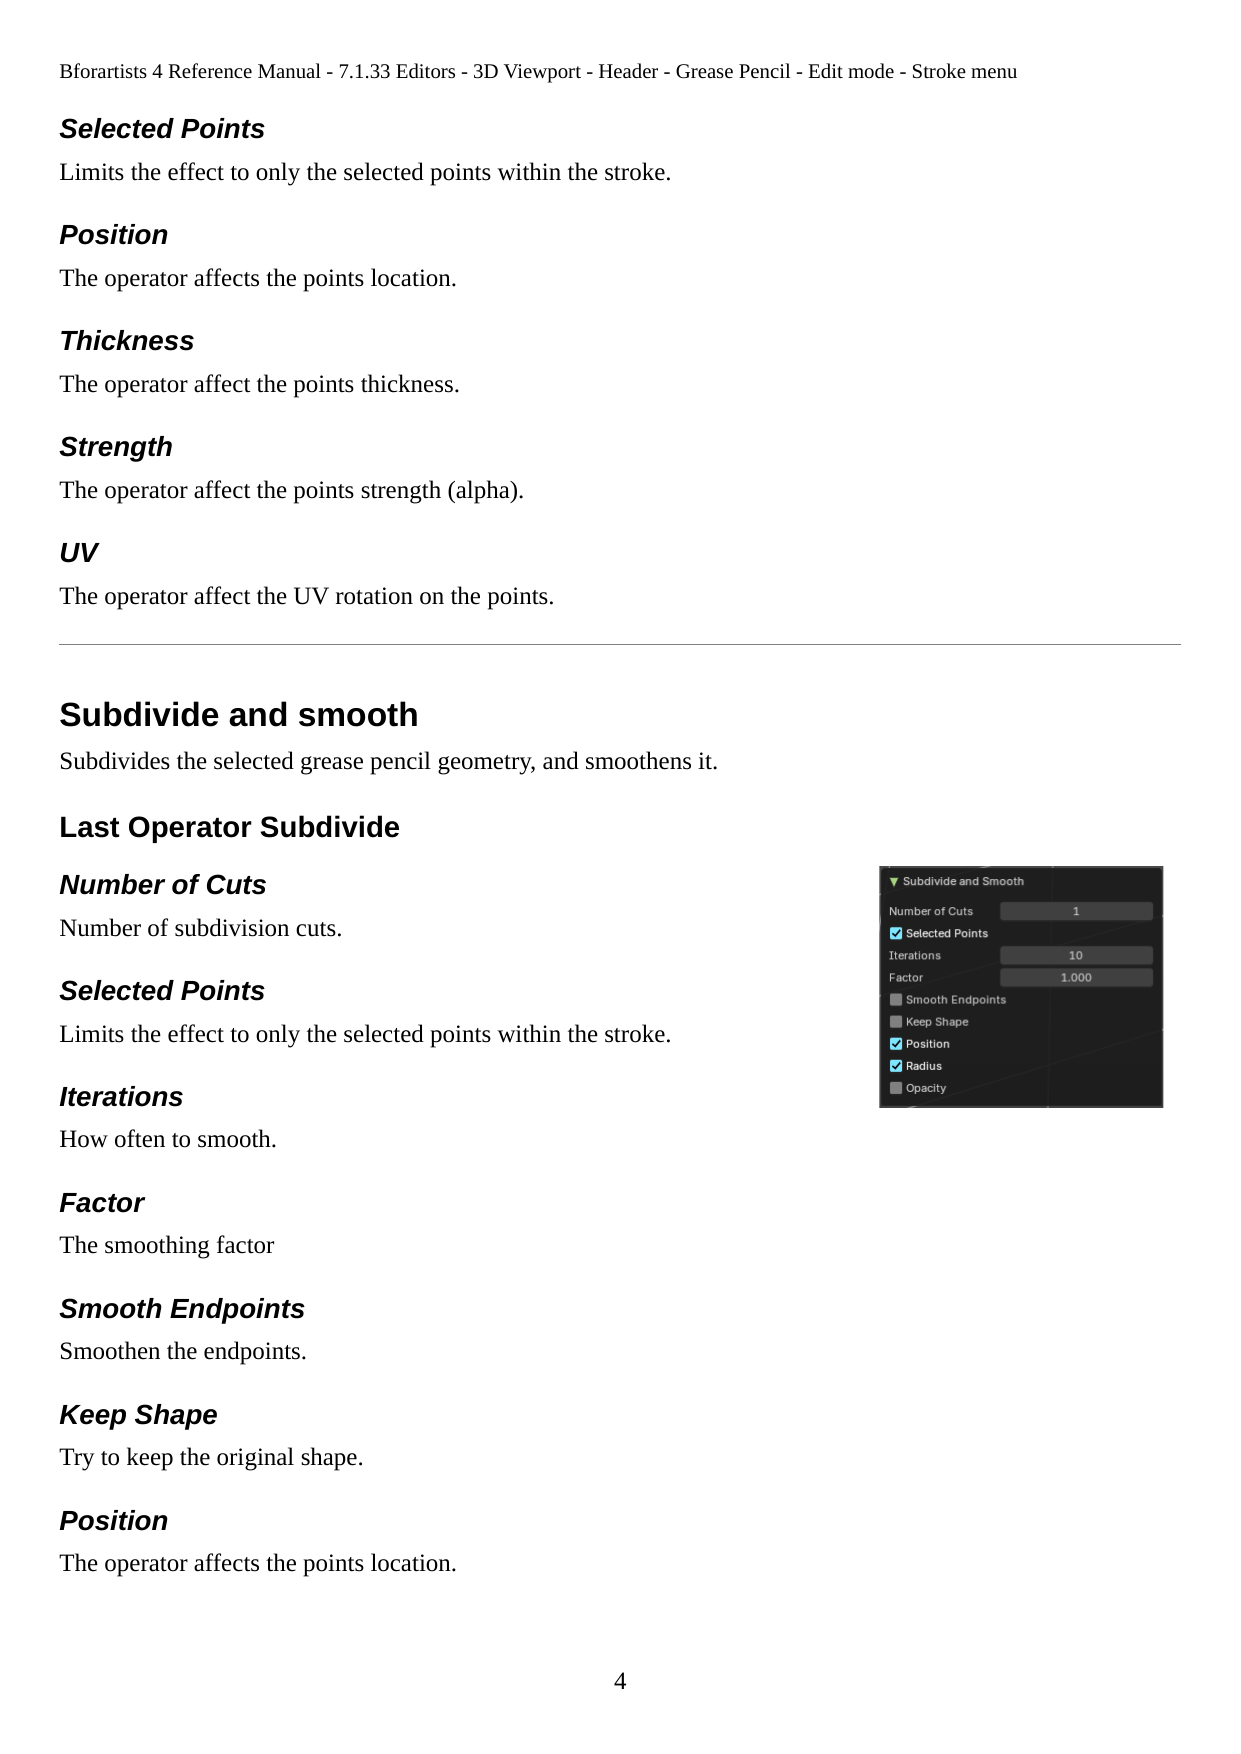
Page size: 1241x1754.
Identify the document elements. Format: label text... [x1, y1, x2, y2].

text Limits the effect to only the selected points within the stroke. [59, 157, 1181, 186]
picture [879, 866, 1164, 1108]
text Limits the effect to only the selected points within the stroke. [59, 1019, 879, 1047]
text Try to keep the original shape. [59, 1442, 1181, 1471]
subtitle Factor [59, 1186, 1181, 1218]
text Smoothen the endpoints. [59, 1336, 1181, 1365]
subtitle Selected Points [59, 974, 879, 1006]
text How often to smooth. [59, 1124, 1181, 1153]
subtitle Subdivide and smooth [59, 695, 1181, 733]
subtitle [1164, 974, 1181, 1006]
text The operator affect the points thickness. [59, 369, 1181, 398]
text The operator affects the points location. [59, 1548, 1181, 1577]
subtitle Number of Cuts [59, 868, 879, 900]
subtitle [1164, 868, 1181, 900]
subtitle Position [59, 1504, 1181, 1536]
subtitle Position [59, 218, 1181, 250]
text The smoothing factor [59, 1231, 1181, 1259]
subtitle Iterations [59, 1080, 1181, 1112]
subtitle UV [59, 536, 1181, 568]
subtitle Selected Points [59, 113, 1181, 144]
subtitle Keep Shape [59, 1398, 1181, 1430]
text The operator affect the points strength (alpha). [59, 475, 1181, 503]
subtitle Last Operator Subdivide [59, 809, 1181, 843]
subtitle Strength [59, 430, 1181, 462]
subtitle Smooth Endpoints [59, 1292, 1181, 1324]
text The operator affect the UV rotation on the points. [59, 581, 1181, 609]
text The operator affects the points location. [59, 263, 1181, 292]
text Subdivides the selected grease pencil geometry, and smoothens it. [59, 746, 1181, 775]
subtitle Thickness [59, 324, 1181, 356]
text Number of subdivision cuts. [59, 913, 879, 941]
